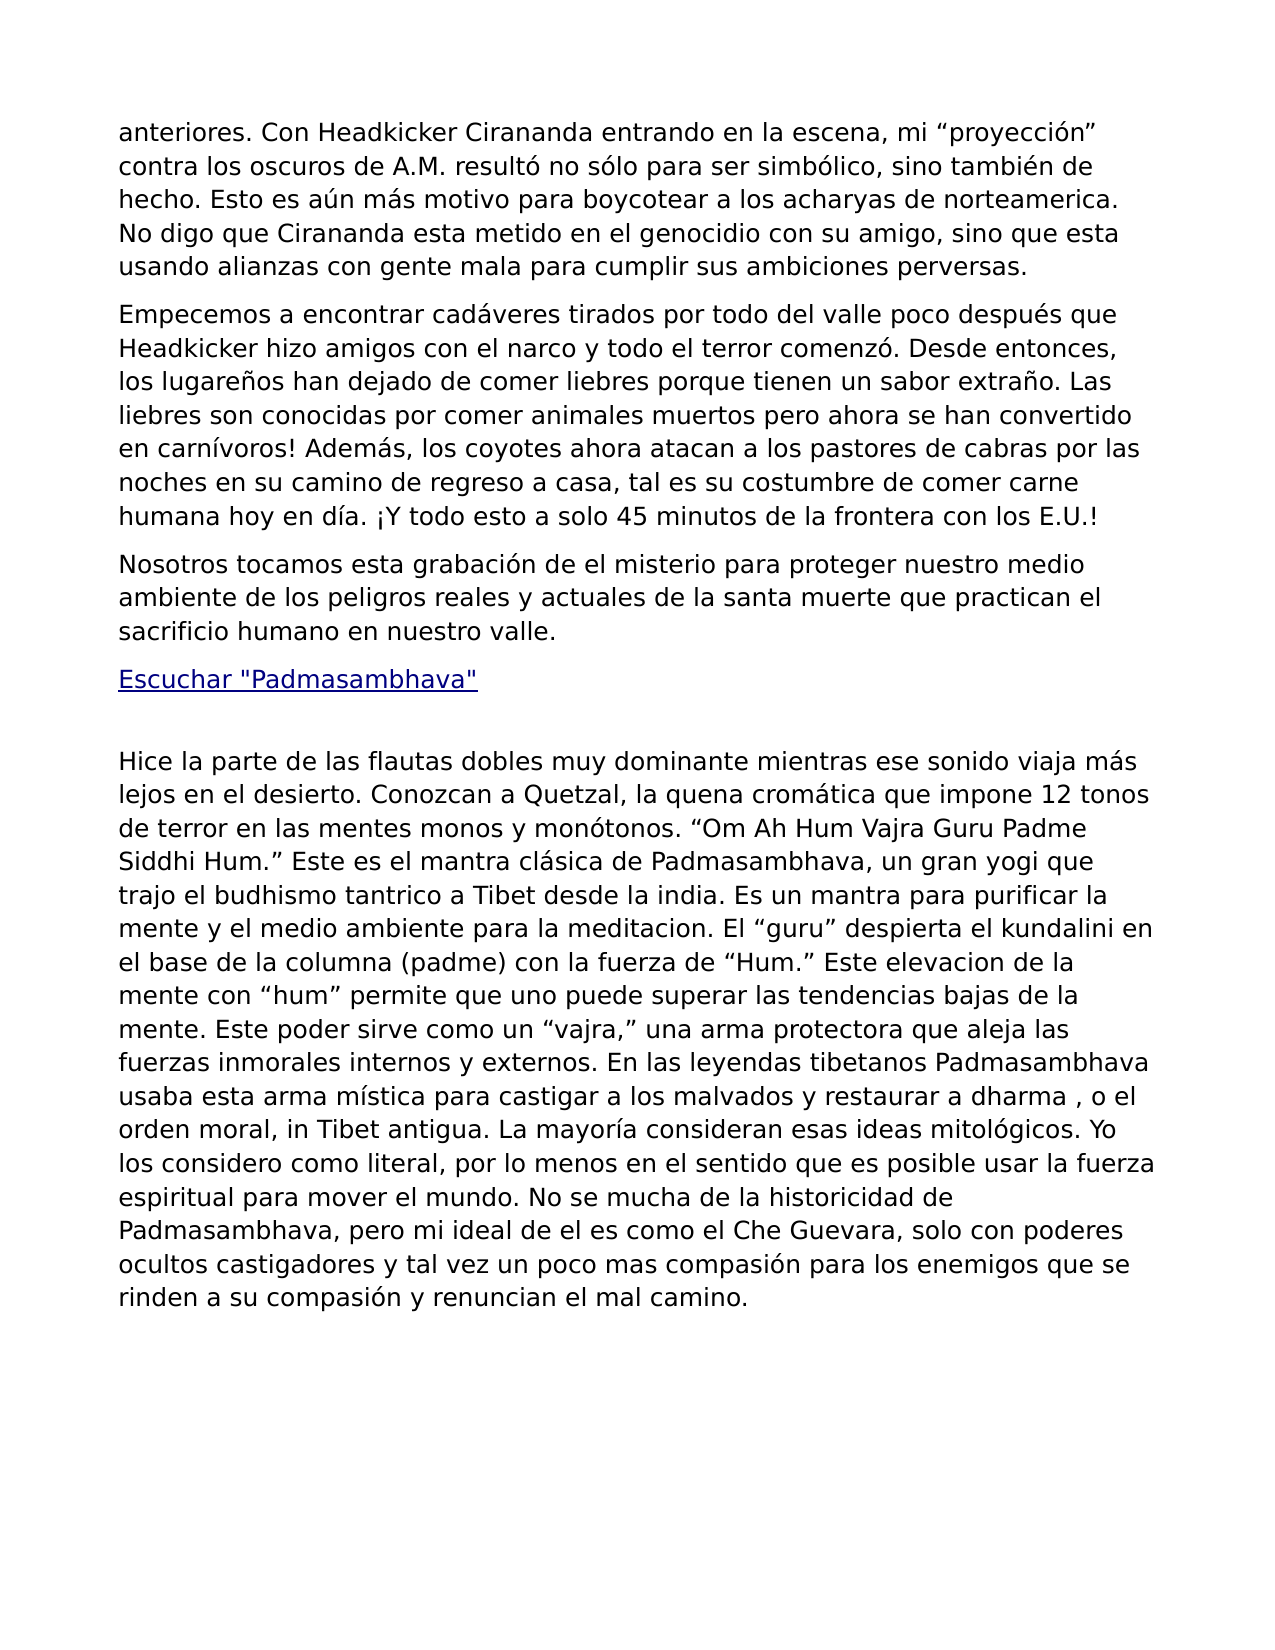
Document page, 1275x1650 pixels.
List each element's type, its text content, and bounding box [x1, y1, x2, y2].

text Hice la parte de las flautas dobles muy dominante mientras ese sonido viaja más lejos en el desierto. Conozcan a Quetzal, la quena cromática que impone 12 tonos de terror en las mentes monos y monótonos. “Om Ah Hum Vajra Guru Padme Siddhi Hum.” Este es el mantra clásica de Padmasambhava, un gran yogi que trajo el budhismo tantrico a Tibet desde la india. Es un mantra para purificar la mente y el medio ambiente para la meditacion. El “guru” despierta el kundalini en el base de la columna (padme) con la fuerza de “Hum.” Este elevacion de la mente con “hum” permite que uno puede superar las tendencias bajas de la mente. Este poder sirve como un “vajra,” una arma protectora que aleja las fuerzas inmorales internos y externos. En las leyendas tibetanos Padmasambhava usaba esta arma mística para castigar a los malvados y restaurar a dharma , o el orden moral, in Tibet antigua. La mayoría consideran esas ideas mitológicos. Yo los considero como literal, por lo menos en el sentido que es posible usar la fuerza espiritual para mover el mundo. No se mucha de la historicidad de Padmasambhava, pero mi ideal de el es como el Che Guevara, solo con poderes ocultos castigadores y tal vez un poco mas compasión para los enemigos que se rinden a su compasión y renuncian el mal camino. [118, 713, 1157, 1312]
text Nosotros tocamos esta grabación de el misterio para proteger nuestro medio ambiente de los peligros reales y actuales de la santa muerte que practican el sacrificio humano en nuestro valle. [118, 550, 1157, 646]
text anteriores. Con Headkicker Cirananda entrando en la escena, mi “proyección” contra los oscuros de A.M. resultó no sólo para ser simbólico, sino también de hecho. Esto es aún más motivo para boycotear a los acharyas de norteamerica. No digo que Cirananda esta metido en el genocidio con su amigo, sino que esta usando alianzas con gente mala para cumplir sus ambiciones perversas. [118, 118, 1157, 281]
text Empecemos a encontrar cadáveres tirados por todo del valle poco después que Headkicker hizo amigos con el narco y todo el terror comenzó. Desde entonces, los lugareños han dejado de comer liebres porque tienen un sabor extraño. Las liebres son conocidas por comer animales muertos pero ahora se han convertido en carnívoros! Además, los coyotes ahora atacan a los pastores de cabras por las noches en su camino de regreso a casa, tal es su costumbre de comer carne humana hoy en día. ¡Y todo esto a solo 45 minutos de la frontera con los E.U.! [118, 300, 1157, 531]
text Escuchar "Padmasambhava" [118, 665, 1157, 694]
